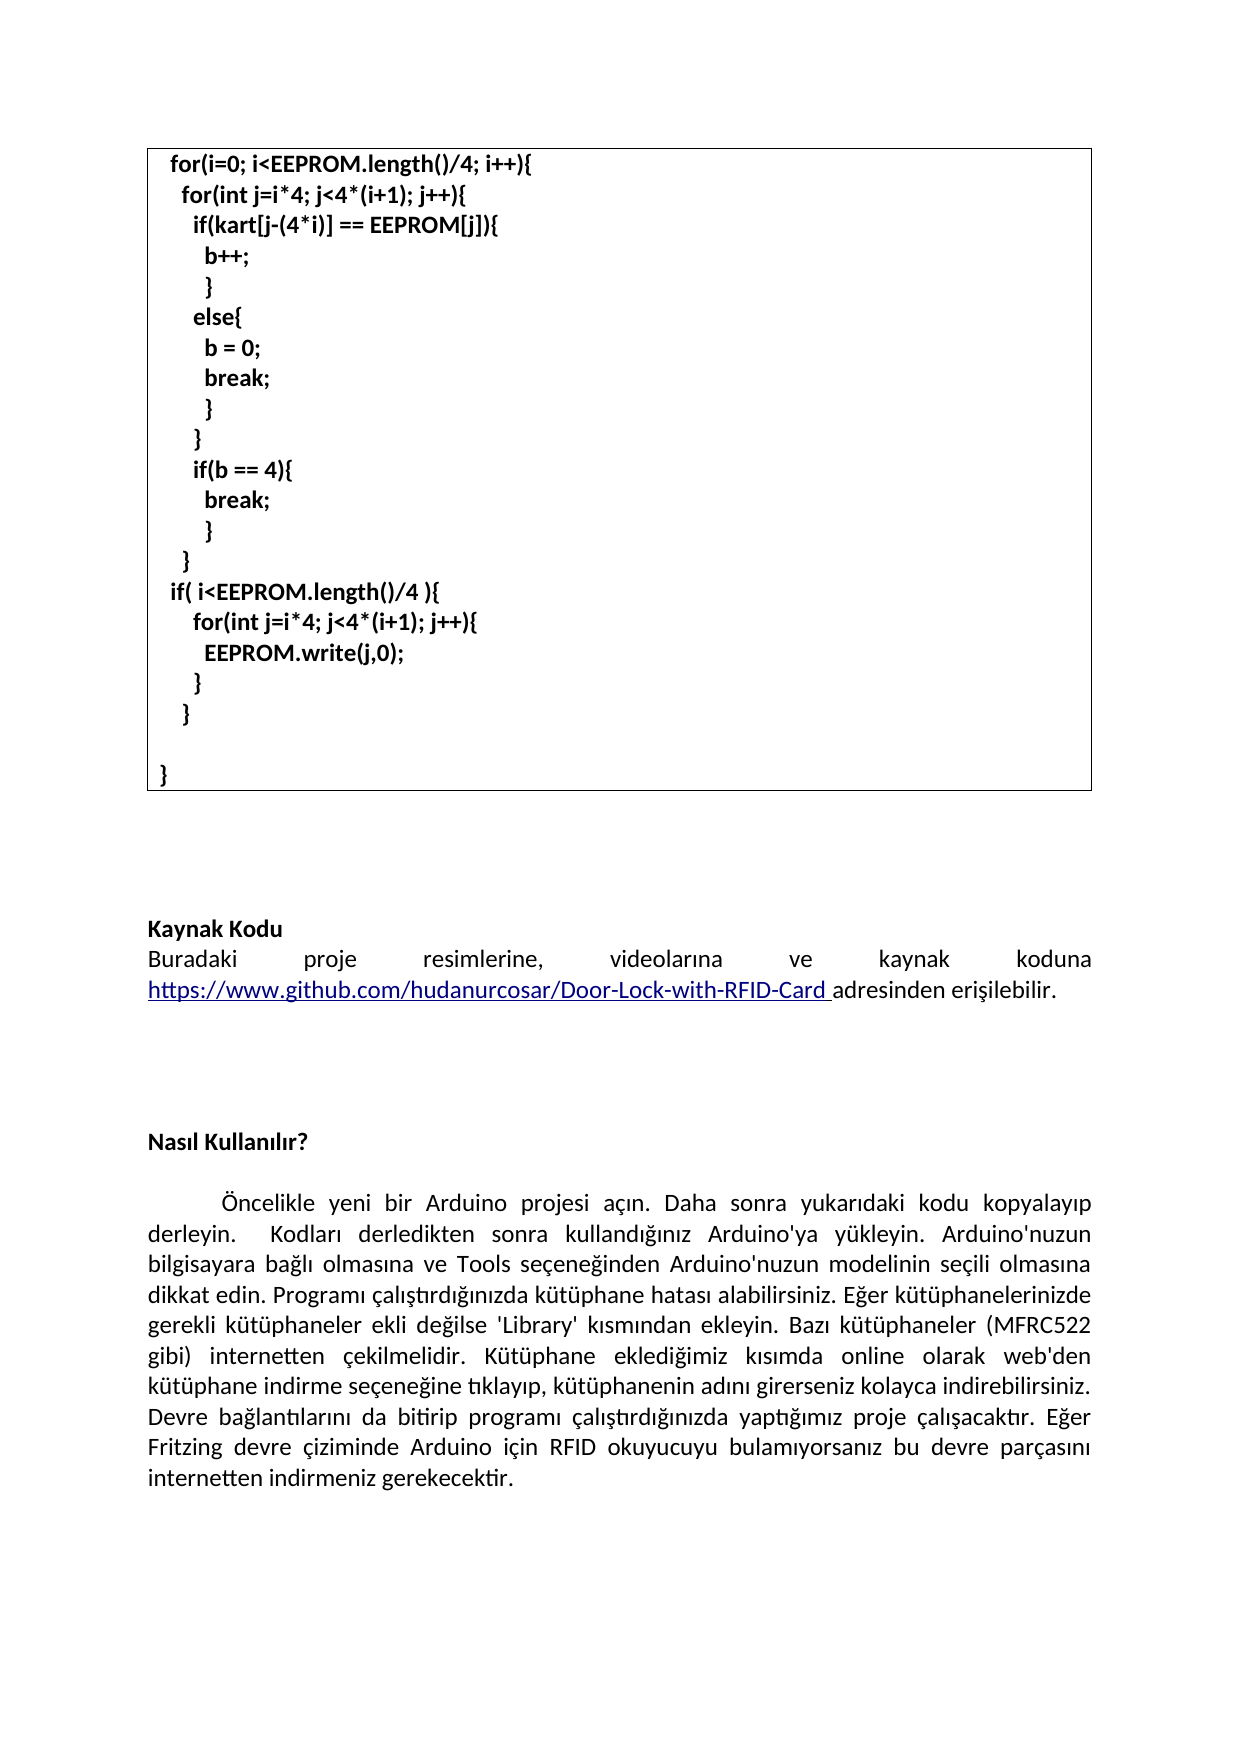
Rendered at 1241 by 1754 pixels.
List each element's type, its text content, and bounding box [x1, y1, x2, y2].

text Kaynak Kodu [148, 913, 1093, 943]
text Buradaki proje resimlerine, videolarına ve kaynak koduna https://www.github.com/hudanurcosar/Door-Lock-with-RFID-Card adresinden erişilebilir. [148, 943, 1093, 1004]
text Öncelikle yeni bir Arduino projesi açın. Daha sonra yukarıdaki kodu kopyalayıp derleyin. Kodları derledikten sonra kullandığınız Arduino'ya yükleyin. Arduino'nuzun bilgisayara bağlı olmasına ve Tools seçeneğinden Arduino'nuzun modelinin seçili olmasına dikkat edin. Programı çalıştırdığınızda kütüphane hatası alabilirsiniz. Eğer kütüphanelerinizde gerekli kütüphaneler ekli değilse 'Library' kısmından ekleyin. Bazı kütüphaneler (MFRC522 gibi) internetten çekilmelidir. Kütüphane eklediğimiz kısımda online olarak web'den kütüphane indirme seçeneğine tıklayıp, kütüphanenin adını girerseniz kolayca indirebilirsiniz. Devre bağlantılarını da bitirip programı çalıştırdığınızda yaptığımız proje çalışacaktır. Eğer Fritzing devre çiziminde Arduino için RFID okuyucuyu bulamıyorsanız bu devre parçasını internetten indirmeniz gerekecektir. [148, 1187, 1093, 1493]
table_header for(i=0; i<EEPROM.length()/4; i++){ for(int j=i*4; j<4*(i+1); j++){ if(kart[j-(4*i)] == EEPROM[j]){ b++; } else{ b = 0; break; } } if(b == 4){ break; } } if( i<EEPROM.length()/4 ){ for(int j=i*4; j<4*(i+1); j++){ EEPROM.write(j,0); } } } [148, 149, 1091, 789]
text Nasıl Kullanılır? [148, 1126, 1093, 1157]
